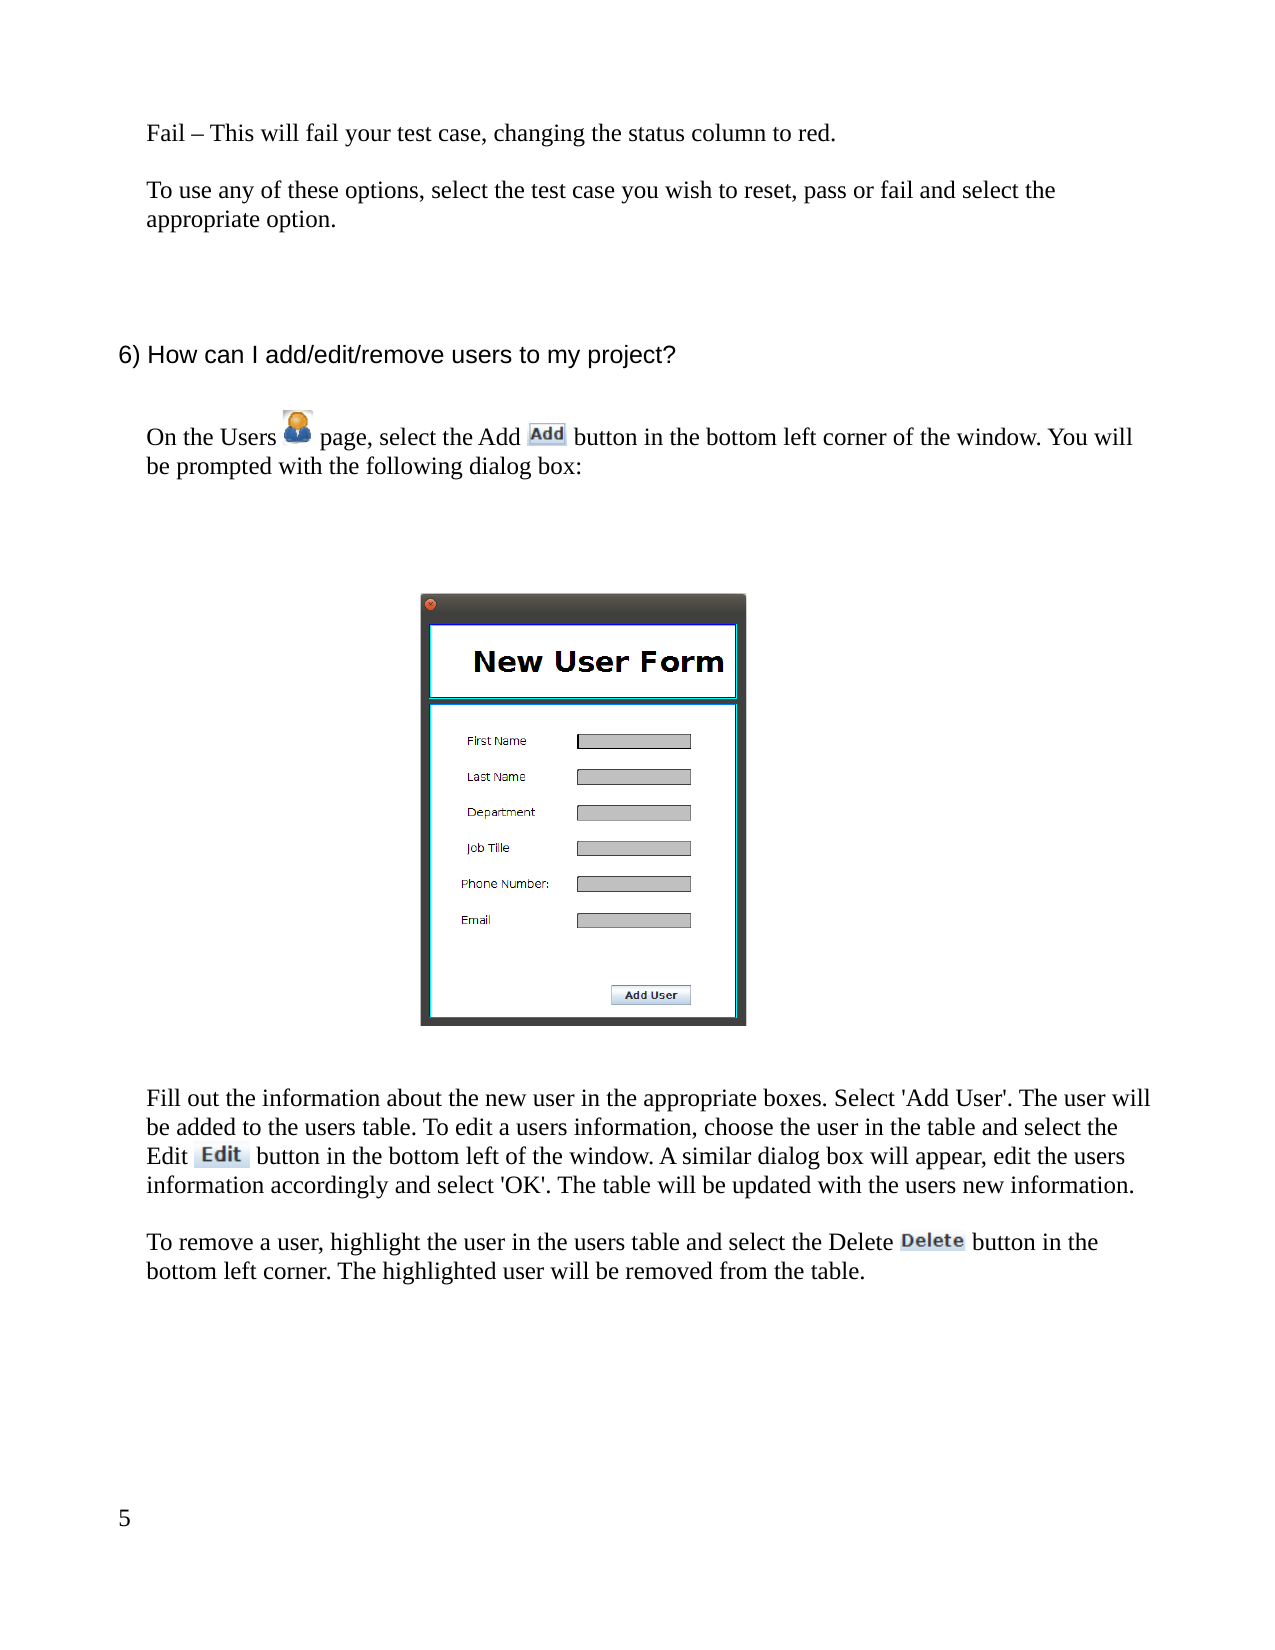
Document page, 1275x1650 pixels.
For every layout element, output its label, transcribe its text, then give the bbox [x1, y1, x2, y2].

text To remove a user, highlight the user in the users table and select the Delete button in the bottom left corner. The highlighted user will be removed from the table. [146, 1227, 1157, 1285]
picture [194, 1141, 250, 1168]
picture [420, 593, 747, 1026]
text On the Users page, select the Add button in the bottom left corner of the window. You will be prompted with the following dialog box: [146, 410, 1157, 480]
picture [900, 1230, 966, 1251]
text Fail – This will fail your test case, changing the status column to red. [146, 118, 1157, 147]
text To use any of these options, select the test case you wish to reset, pass or fail and select the appropriate option. [146, 176, 1157, 233]
picture [282, 410, 314, 446]
text Fill out the information about the new user in the appropriate boxes. Select 'Add User'. The user will be added to the users table. To edit a users information, choose the user in the table and select the Edit button in the bottom left of the window. A similar dialog box will appear, edit the users information accordingly and select 'OK'. The table will be updated with the users new information. [146, 1083, 1157, 1198]
subtitle 6) How can I add/edit/remove users to my project? [118, 340, 1157, 369]
picture [527, 423, 568, 446]
